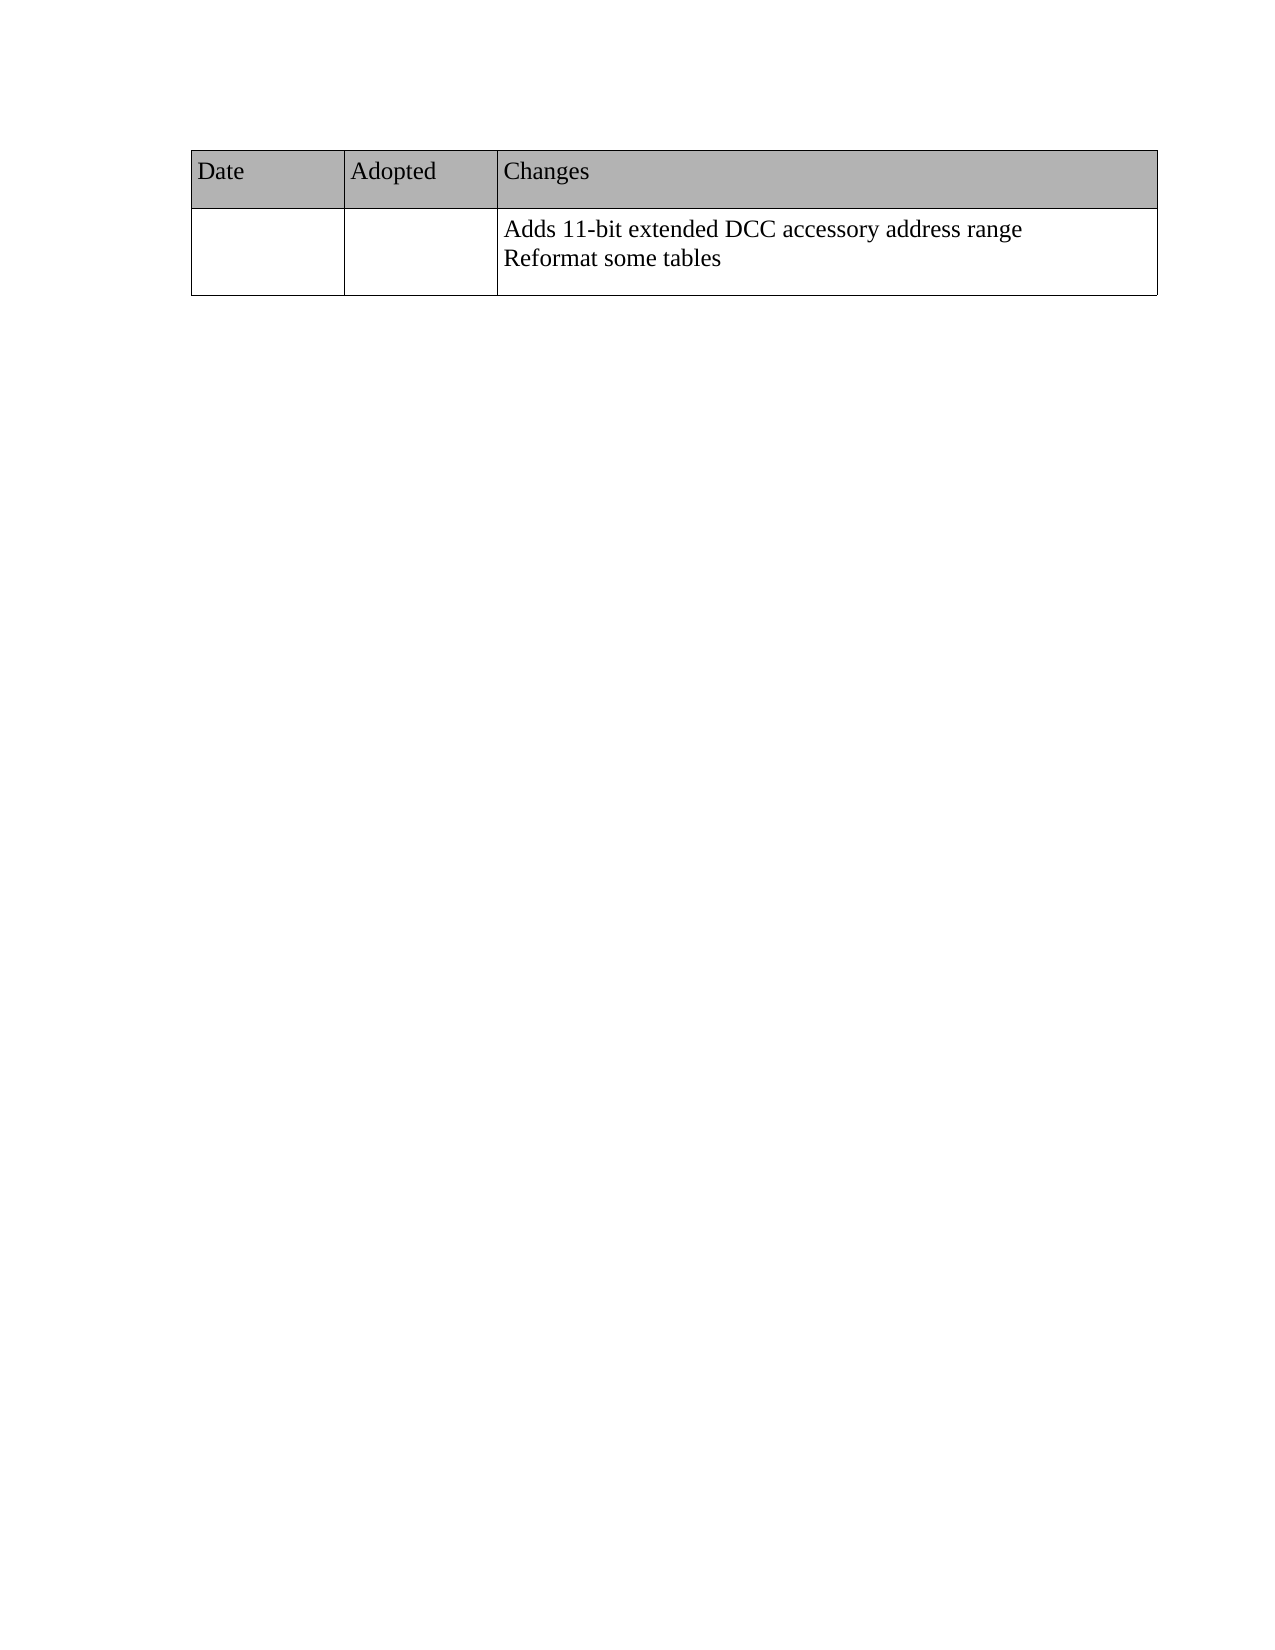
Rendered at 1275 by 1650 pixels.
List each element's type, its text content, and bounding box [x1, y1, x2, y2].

table_header Adopted [345, 151, 497, 208]
table_header Changes [498, 151, 1157, 208]
table_cell [192, 209, 344, 295]
table_cell [345, 209, 497, 295]
table_header Date [192, 151, 344, 208]
table_cell Adds 11-bit extended DCC accessory address range Reformat some tables [498, 209, 1157, 295]
